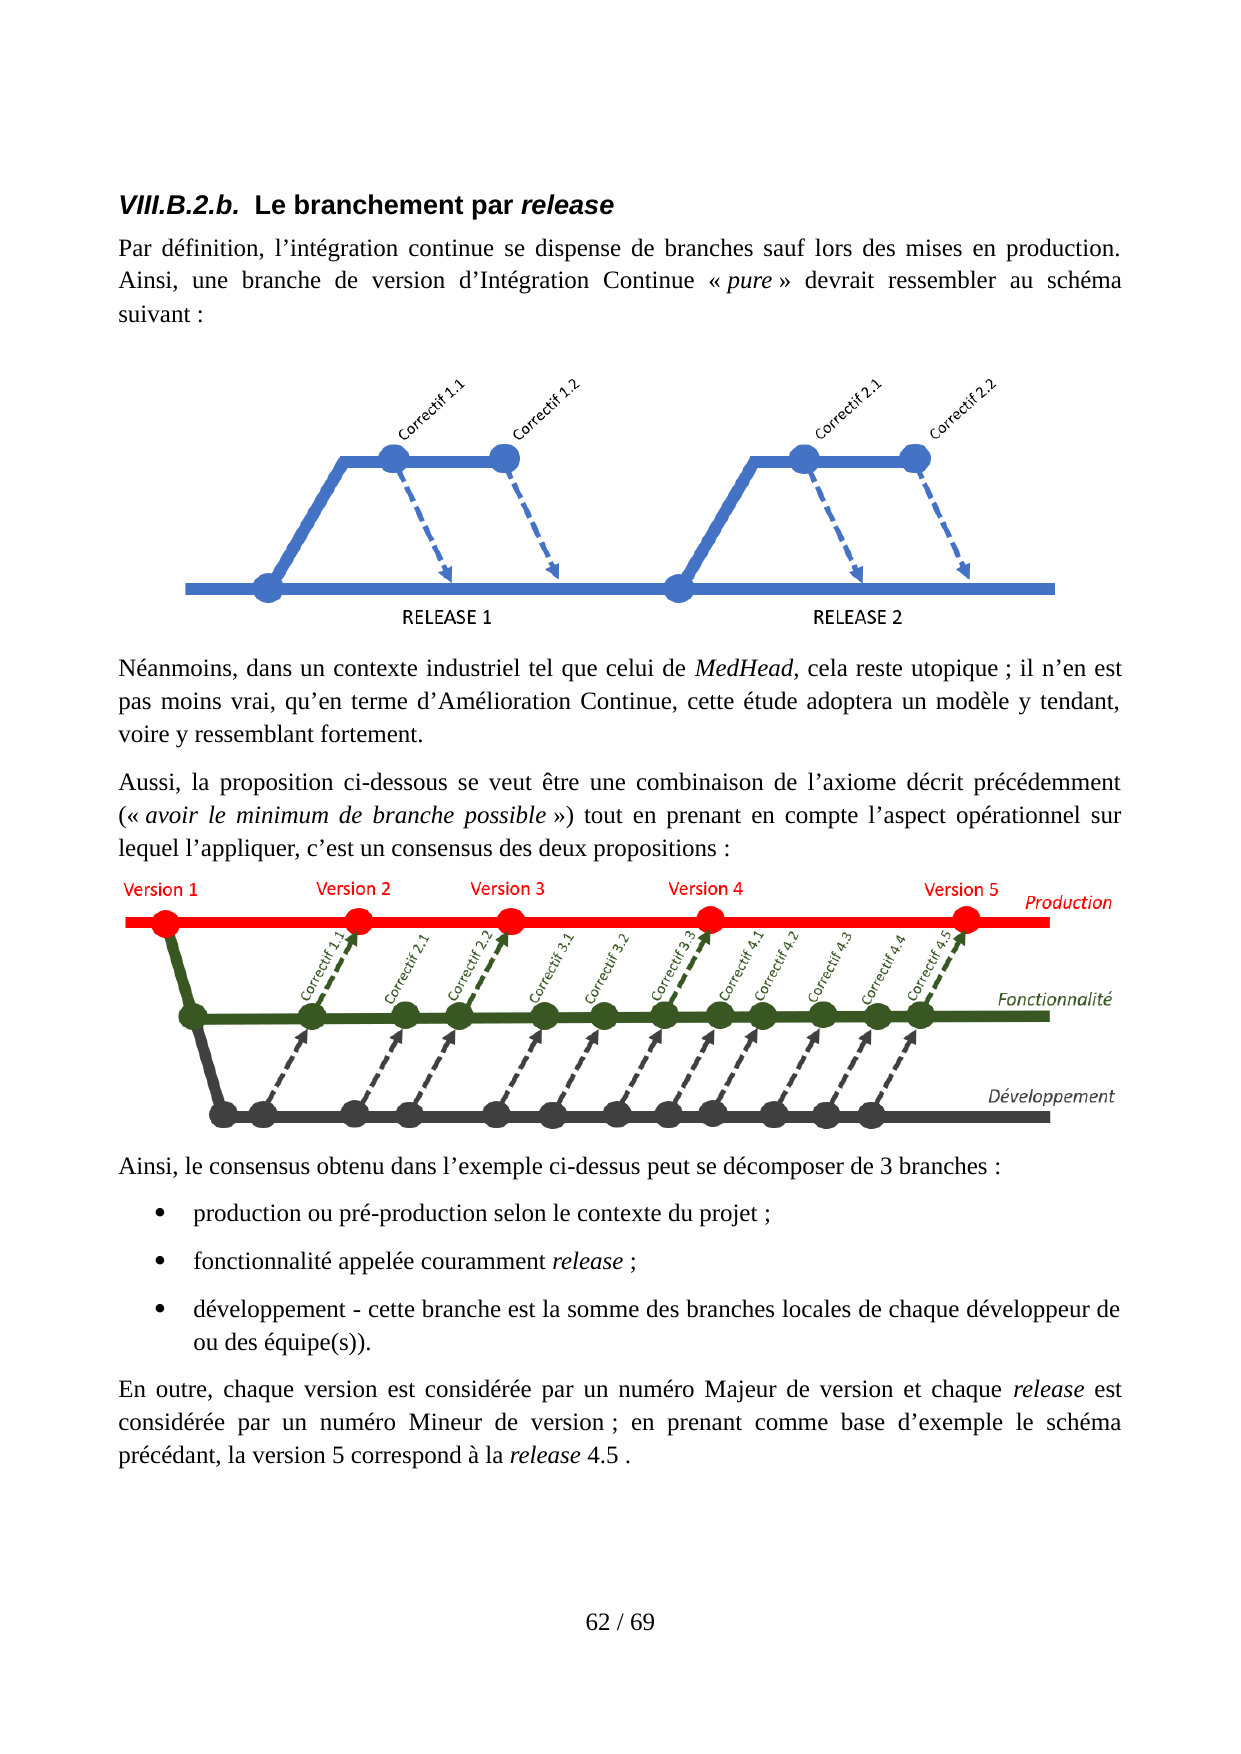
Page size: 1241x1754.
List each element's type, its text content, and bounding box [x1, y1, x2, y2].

subtitle Le branchement par release [118, 189, 1122, 220]
text Aussi, la proposition ci-dessous se veut être une combinaison de l’axiome décrit précédemment (« avoir le minimum de branche possible ») tout en prenant en compte l’aspect opérationnel sur lequel l’appliquer, c’est un consensus des deux propositions : [118, 767, 1122, 862]
text Ainsi, le consensus obtenu dans l’exemple ci-dessus peut se décomposer de 3 branches : [118, 1151, 1122, 1179]
list production ou pré-production selon le contexte du projet ; [156, 1198, 1122, 1227]
picture [185, 331, 1055, 635]
picture [121, 880, 1119, 1132]
text En outre, chaque version est considérée par un numéro Majeur de version et chaque release est considérée par un numéro Mineur de version ; en prenant comme base d’exemple le schéma précédant, la version 5 correspond à la release 4.5 . [118, 1374, 1122, 1469]
list fonctionnalité appelée couramment release ; [156, 1246, 1122, 1275]
list développement - cette branche est la somme des branches locales de chaque développeur de ou des équipe(s)). [156, 1294, 1122, 1355]
text Néanmoins, dans un contexte industriel tel que celui de MedHead, cela reste utopique ; il n’en est pas moins vrai, qu’en terme d’Amélioration Continue, cette étude adoptera un modèle y tendant, voire y ressemblant fortement. [118, 653, 1122, 748]
text Par définition, l’intégration continue se dispense de branches sauf lors des mises en production. Ainsi, une branche de version d’Intégration Continue « pure » devrait ressembler au schéma suivant : [118, 233, 1122, 327]
